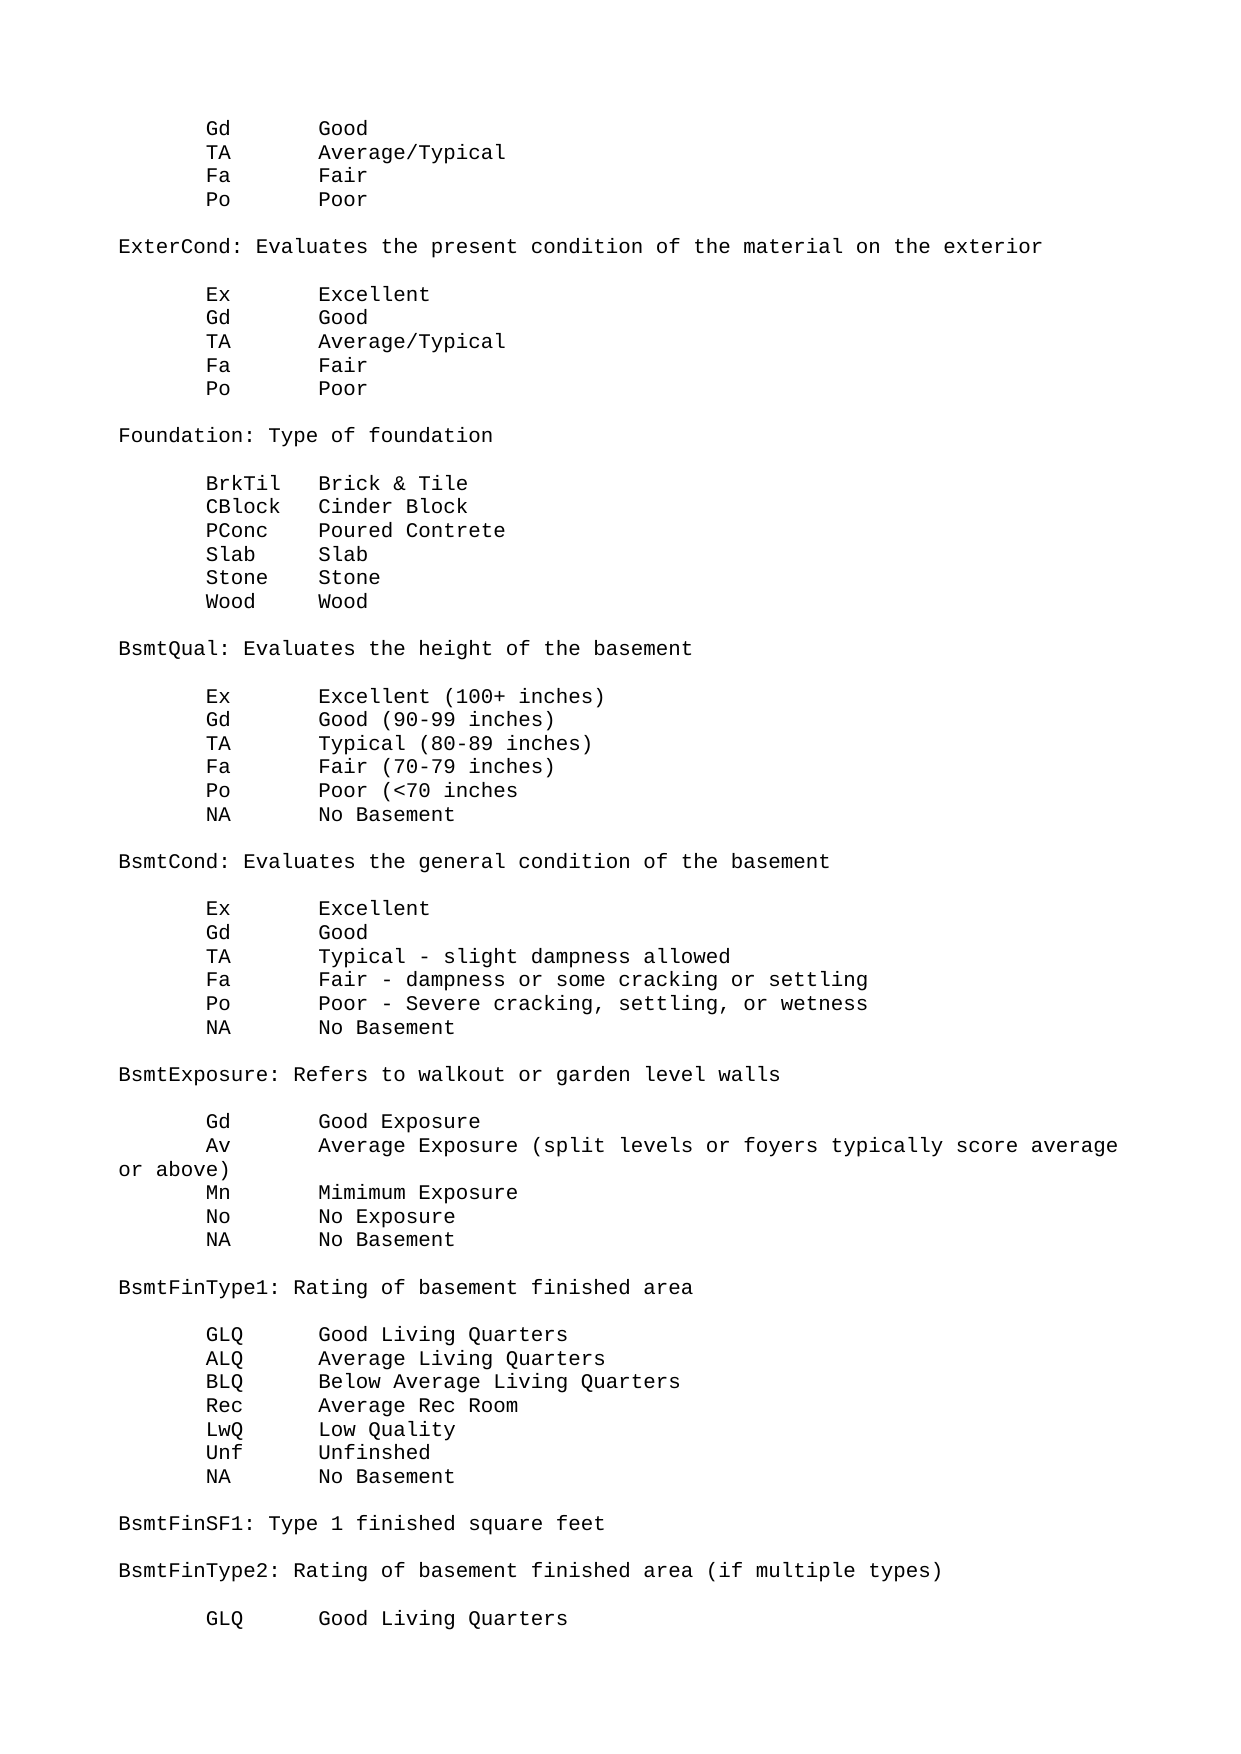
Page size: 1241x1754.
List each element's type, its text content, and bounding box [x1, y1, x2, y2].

text Po Poor - Severe cracking, settling, or wetness [118, 993, 1122, 1017]
text No No Exposure [118, 1206, 1122, 1229]
text BsmtFinSF1: Type 1 finished square feet [118, 1513, 1122, 1537]
text Stone Stone [118, 567, 1122, 591]
text Gd Good [118, 307, 1122, 331]
text Foundation: Type of foundation [118, 426, 1122, 449]
text Gd Good Exposure [118, 1111, 1122, 1135]
text Gd Good (90-99 inches) [118, 709, 1122, 733]
text BsmtFinType1: Rating of basement finished area [118, 1277, 1122, 1300]
text Gd Good [118, 118, 1122, 142]
text Fa Fair (70-79 inches) [118, 757, 1122, 780]
text GLQ Good Living Quarters [118, 1324, 1122, 1348]
text TA Typical - slight dampness allowed [118, 946, 1122, 969]
text Ex Excellent [118, 898, 1122, 922]
text Po Poor (<70 inches [118, 780, 1122, 804]
text NA No Basement [118, 1466, 1122, 1489]
text Mn Mimimum Exposure [118, 1182, 1122, 1206]
text ExterCond: Evaluates the present condition of the material on the exterior [118, 236, 1122, 260]
text Ex Excellent [118, 284, 1122, 307]
text Fa Fair [118, 354, 1122, 378]
text BsmtCond: Evaluates the general condition of the basement [118, 851, 1122, 875]
text BsmtFinType2: Rating of basement finished area (if multiple types) [118, 1561, 1122, 1584]
text Ex Excellent (100+ inches) [118, 686, 1122, 709]
text Po Poor [118, 378, 1122, 402]
text NA No Basement [118, 1229, 1122, 1253]
text Rec Average Rec Room [118, 1395, 1122, 1419]
text Fa Fair [118, 165, 1122, 189]
text BLQ Below Average Living Quarters [118, 1371, 1122, 1395]
text Av Average Exposure (split levels or foyers typically score average or above) [118, 1135, 1122, 1182]
text Unf Unfinshed [118, 1442, 1122, 1466]
text TA Average/Typical [118, 142, 1122, 165]
text Gd Good [118, 922, 1122, 946]
text LwQ Low Quality [118, 1419, 1122, 1442]
text ALQ Average Living Quarters [118, 1348, 1122, 1371]
text CBlock Cinder Block [118, 496, 1122, 520]
text TA Typical (80-89 inches) [118, 733, 1122, 757]
text PConc Poured Contrete [118, 520, 1122, 544]
text GLQ Good Living Quarters [118, 1608, 1122, 1631]
text NA No Basement [118, 1017, 1122, 1040]
text NA No Basement [118, 804, 1122, 827]
text BrkTil Brick & Tile [118, 473, 1122, 496]
text Fa Fair - dampness or some cracking or settling [118, 969, 1122, 993]
text Wood Wood [118, 591, 1122, 615]
text Slab Slab [118, 544, 1122, 567]
text BsmtExposure: Refers to walkout or garden level walls [118, 1064, 1122, 1088]
text TA Average/Typical [118, 331, 1122, 354]
text BsmtQual: Evaluates the height of the basement [118, 638, 1122, 662]
text Po Poor [118, 189, 1122, 213]
